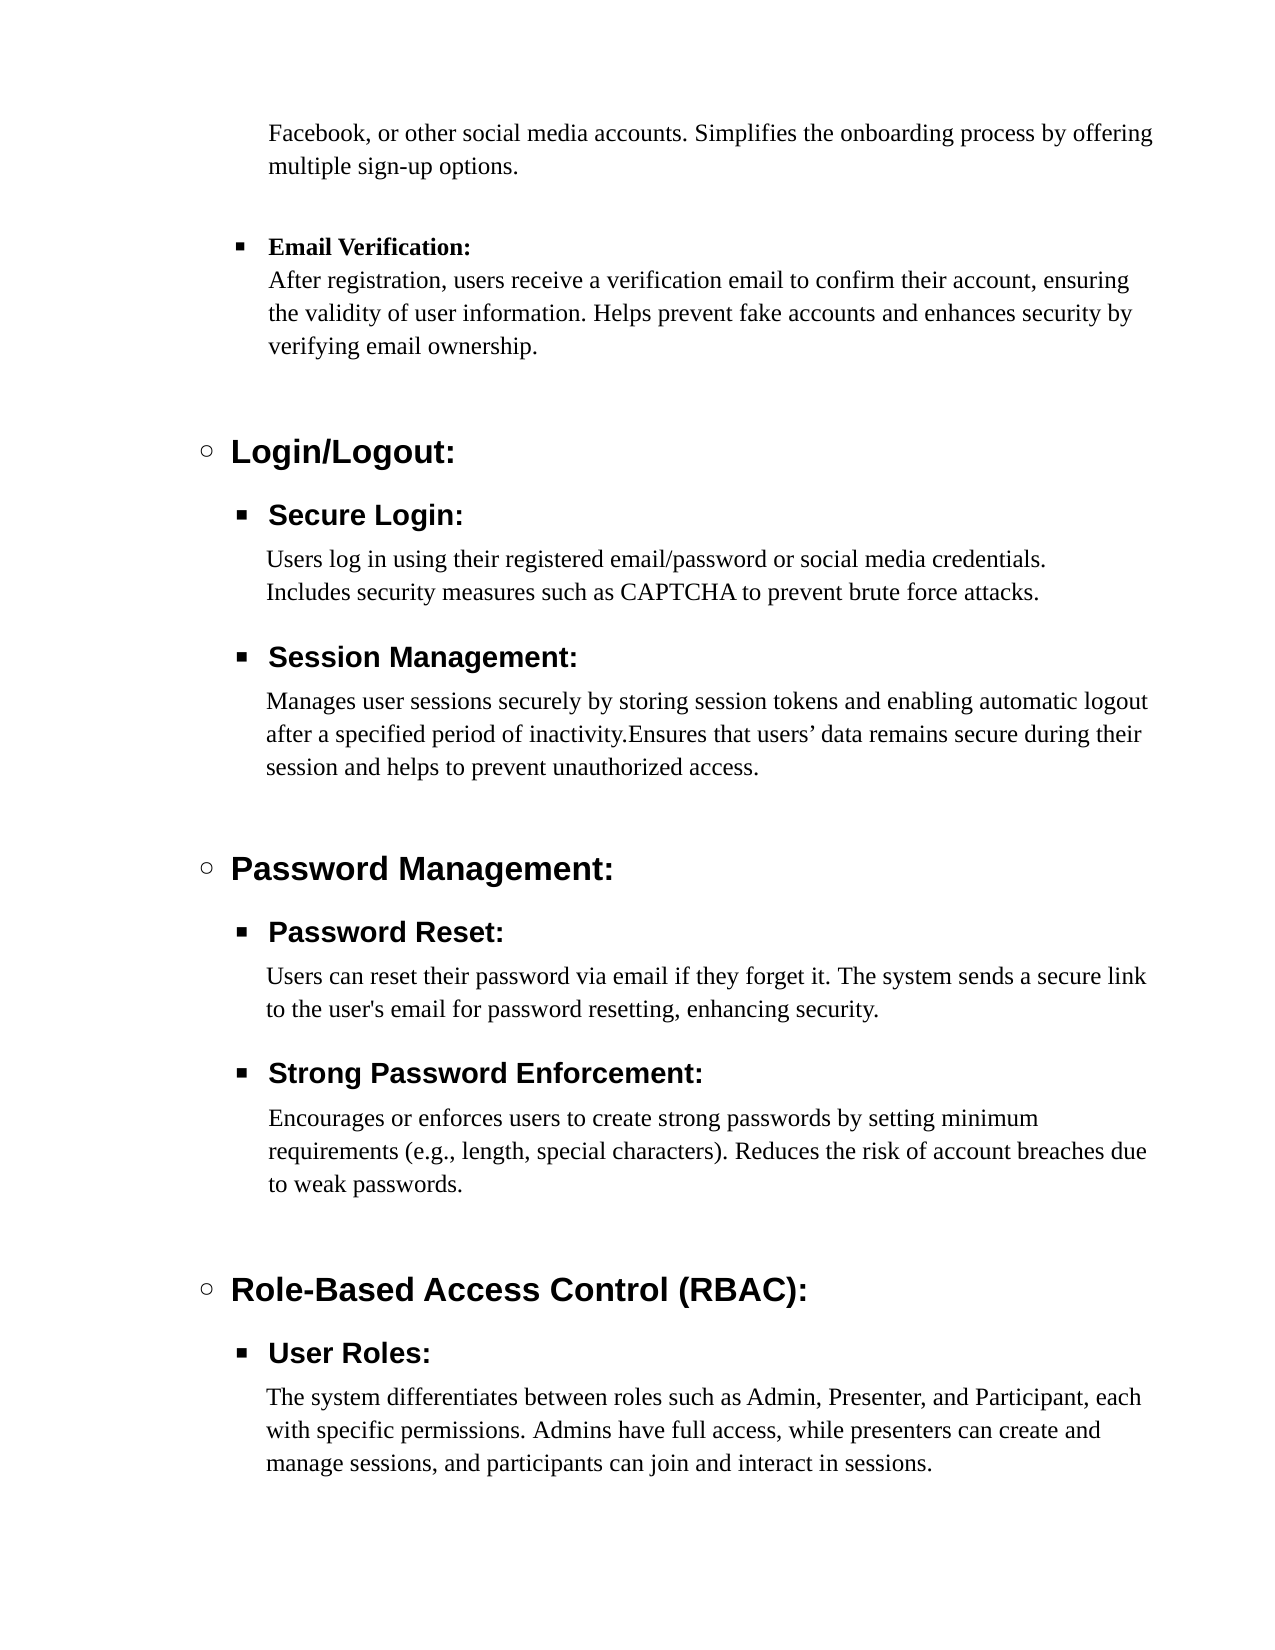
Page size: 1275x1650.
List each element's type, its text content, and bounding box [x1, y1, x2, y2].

subtitle Strong Password Enforcement: [231, 1057, 1157, 1090]
text Users can reset their password via email if they forget it. The system sends a secure link to the user's email for password resetting, enhancing security. [118, 961, 1157, 1023]
subtitle Password Management: [193, 849, 1157, 888]
subtitle Session Management: [231, 640, 1157, 673]
list Encourages or enforces users to create strong passwords by setting minimum requirements (e.g., length, special characters). Reduces the risk of account breaches due to weak passwords. [231, 1103, 1157, 1231]
subtitle Password Reset: [231, 915, 1157, 949]
list Email Verification: After registration, users receive a verification email to confirm their account, ensuring the validity of user information. Helps prevent fake accounts and enhances security by verifying email ownership. [231, 232, 1157, 393]
list Facebook, or other social media accounts. Simplifies the onboarding process by offering multiple sign-up options. [231, 118, 1157, 213]
subtitle Login/Logout: [193, 432, 1157, 471]
subtitle User Roles: [231, 1336, 1157, 1370]
text Users log in using their registered email/password or social media credentials. Includes security measures such as CAPTCHA to prevent brute force attacks. [118, 544, 1157, 606]
subtitle Secure Login: [231, 498, 1157, 532]
text The system differentiates between roles such as Admin, Presenter, and Participant, each with specific permissions. Admins have full access, while presenters can create and manage sessions, and participants can join and interact in sessions. [118, 1382, 1157, 1477]
subtitle Role-Based Access Control (RBAC): [193, 1270, 1157, 1309]
text Manages user sessions securely by storing session tokens and enabling automatic logout after a specified period of inactivity.Ensures that users’ data remains secure during their session and helps to prevent unauthorized access. [118, 686, 1157, 781]
